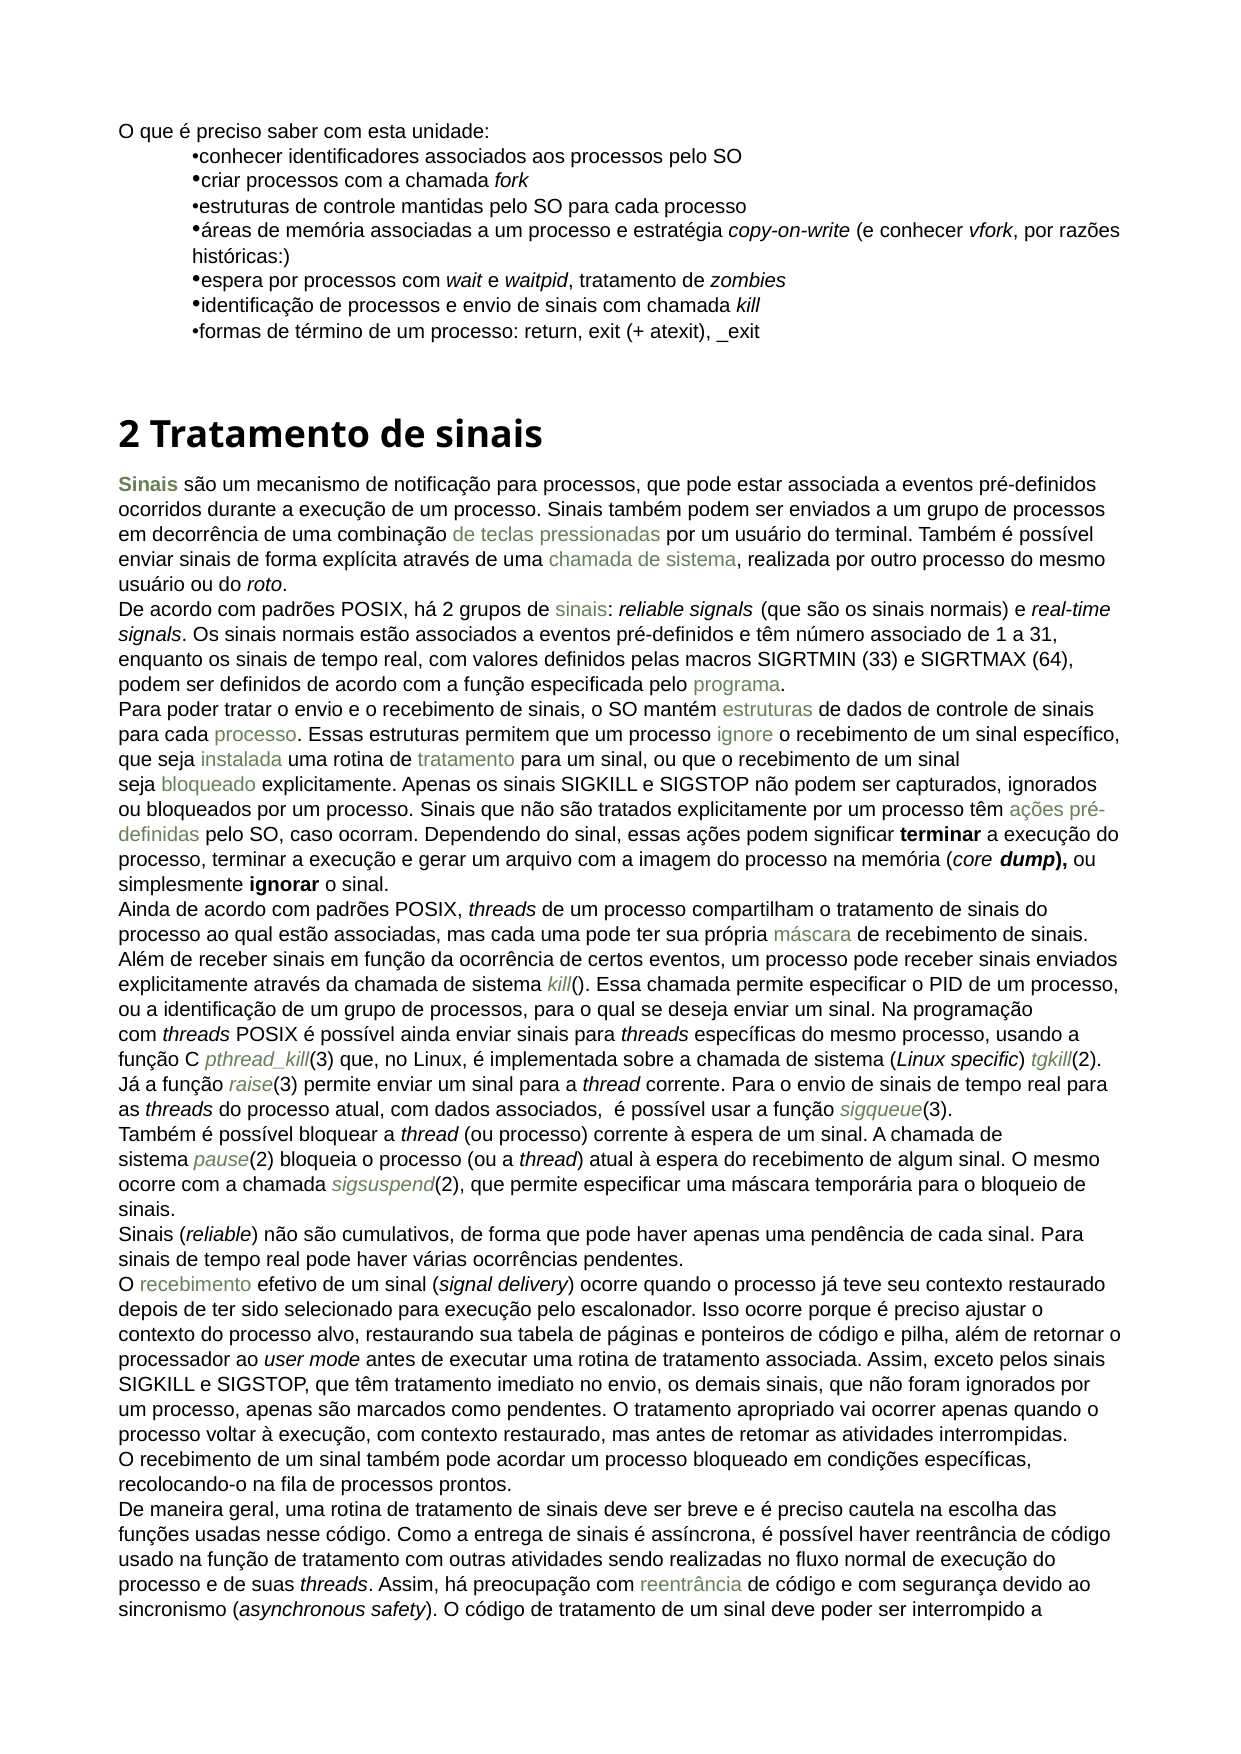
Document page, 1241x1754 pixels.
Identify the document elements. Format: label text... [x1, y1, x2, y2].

text Para poder tratar o envio e o recebimento de sinais, o SO mantém estruturas de dados de controle de sinais para cada processo. Essas estruturas permitem que um processo ignore o recebimento de um sinal específico, que seja instalada uma rotina de tratamento para um sinal, ou que o recebimento de um sinal seja bloqueado explicitamente. Apenas os sinais SIGKILL e SIGSTOP não podem ser capturados, ignorados ou bloqueados por um processo. Sinais que não são tratados explicitamente por um processo têm ações pré-definidas pelo SO, caso ocorram. Dependendo do sinal, essas ações podem significar terminar a execução do processo, terminar a execução e gerar um arquivo com a imagem do processo na memória (core dump), ou simplesmente ignorar o sinal. [118, 696, 1122, 896]
text De acordo com padrões POSIX, há 2 grupos de sinais: reliable signals (que são os sinais normais) e real-time signals. Os sinais normais estão associados a eventos pré-definidos e têm número associado de 1 a 31, enquanto os sinais de tempo real, com valores definidos pelas macros SIGRTMIN (33) e SIGRTMAX (64), podem ser definidos de acordo com a função especificada pelo programa. [118, 596, 1122, 696]
text Sinais são um mecanismo de notificação para processos, que pode estar associada a eventos pré-definidos ocorridos durante a execução de um processo. Sinais também podem ser enviados a um grupo de processos em decorrência de uma combinação de teclas pressionadas por um usuário do terminal. Também é possível enviar sinais de forma explícita através de uma chamada de sistema, realizada por outro processo do mesmo usuário ou do roto. [118, 471, 1122, 596]
list formas de término de um processo: return, exit (+ atexit), _exit [118, 318, 1122, 343]
list criar processos com a chamada fork [118, 168, 1122, 193]
text O que é preciso saber com esta unidade: [118, 118, 1122, 143]
text Ainda de acordo com padrões POSIX, threads de um processo compartilham o tratamento de sinais do processo ao qual estão associadas, mas cada uma pode ter sua própria máscara de recebimento de sinais. [118, 896, 1122, 946]
list identificação de processos e envio de sinais com chamada kill [118, 293, 1122, 318]
text Sinais (reliable) não são cumulativos, de forma que pode haver apenas uma pendência de cada sinal. Para sinais de tempo real pode haver várias ocorrências pendentes. [118, 1221, 1122, 1271]
text O recebimento de um sinal também pode acordar um processo bloqueado em condições específicas, recolocando-o na fila de processos prontos. [118, 1446, 1122, 1496]
list estruturas de controle mantidas pelo SO para cada processo [118, 193, 1122, 218]
text Além de receber sinais em função da ocorrência de certos eventos, um processo pode receber sinais enviados explicitamente através da chamada de sistema kill(). Essa chamada permite especificar o PID de um processo, ou a identificação de um grupo de processos, para o qual se deseja enviar um sinal. Na programação com threads POSIX é possível ainda enviar sinais para threads específicas do mesmo processo, usando a função C pthread_kill(3) que, no Linux, é implementada sobre a chamada de sistema (Linux specific) tgkill(2). Já a função raise(3) permite enviar um sinal para a thread corrente. Para o envio de sinais de tempo real para as threads do processo atual, com dados associados, é possível usar a função sigqueue(3). [118, 946, 1122, 1121]
text De maneira geral, uma rotina de tratamento de sinais deve ser breve e é preciso cautela na escolha das funções usadas nesse código. Como a entrega de sinais é assíncrona, é possível haver reentrância de código usado na função de tratamento com outras atividades sendo realizadas no fluxo normal de execução do processo e de suas threads. Assim, há preocupação com reentrância de código e com segurança devido ao sincronismo (asynchronous safety). O código de tratamento de um sinal deve poder ser interrompido a [118, 1496, 1122, 1621]
text Também é possível bloquear a thread (ou processo) corrente à espera de um sinal. A chamada de sistema pause(2) bloqueia o processo (ou a thread) atual à espera do recebimento de algum sinal. O mesmo ocorre com a chamada sigsuspend(2), que permite especificar uma máscara temporária para o bloqueio de sinais. [118, 1121, 1122, 1221]
list conhecer identificadores associados aos processos pelo SO [118, 143, 1122, 168]
list áreas de memória associadas a um processo e estratégia copy-on-write (e conhecer vfork, por razões históricas:) [118, 218, 1122, 268]
subtitle 2 Tratamento de sinais [118, 407, 1122, 458]
text O recebimento efetivo de um sinal (signal delivery) ocorre quando o processo já teve seu contexto restaurado depois de ter sido selecionado para execução pelo escalonador. Isso ocorre porque é preciso ajustar o contexto do processo alvo, restaurando sua tabela de páginas e ponteiros de código e pilha, além de retornar o processador ao user mode antes de executar uma rotina de tratamento associada. Assim, exceto pelos sinais SIGKILL e SIGSTOP, que têm tratamento imediato no envio, os demais sinais, que não foram ignorados por um processo, apenas são marcados como pendentes. O tratamento apropriado vai ocorrer apenas quando o processo voltar à execução, com contexto restaurado, mas antes de retomar as atividades interrompidas. [118, 1271, 1122, 1446]
list espera por processos com wait e waitpid, tratamento de zombies [118, 268, 1122, 293]
